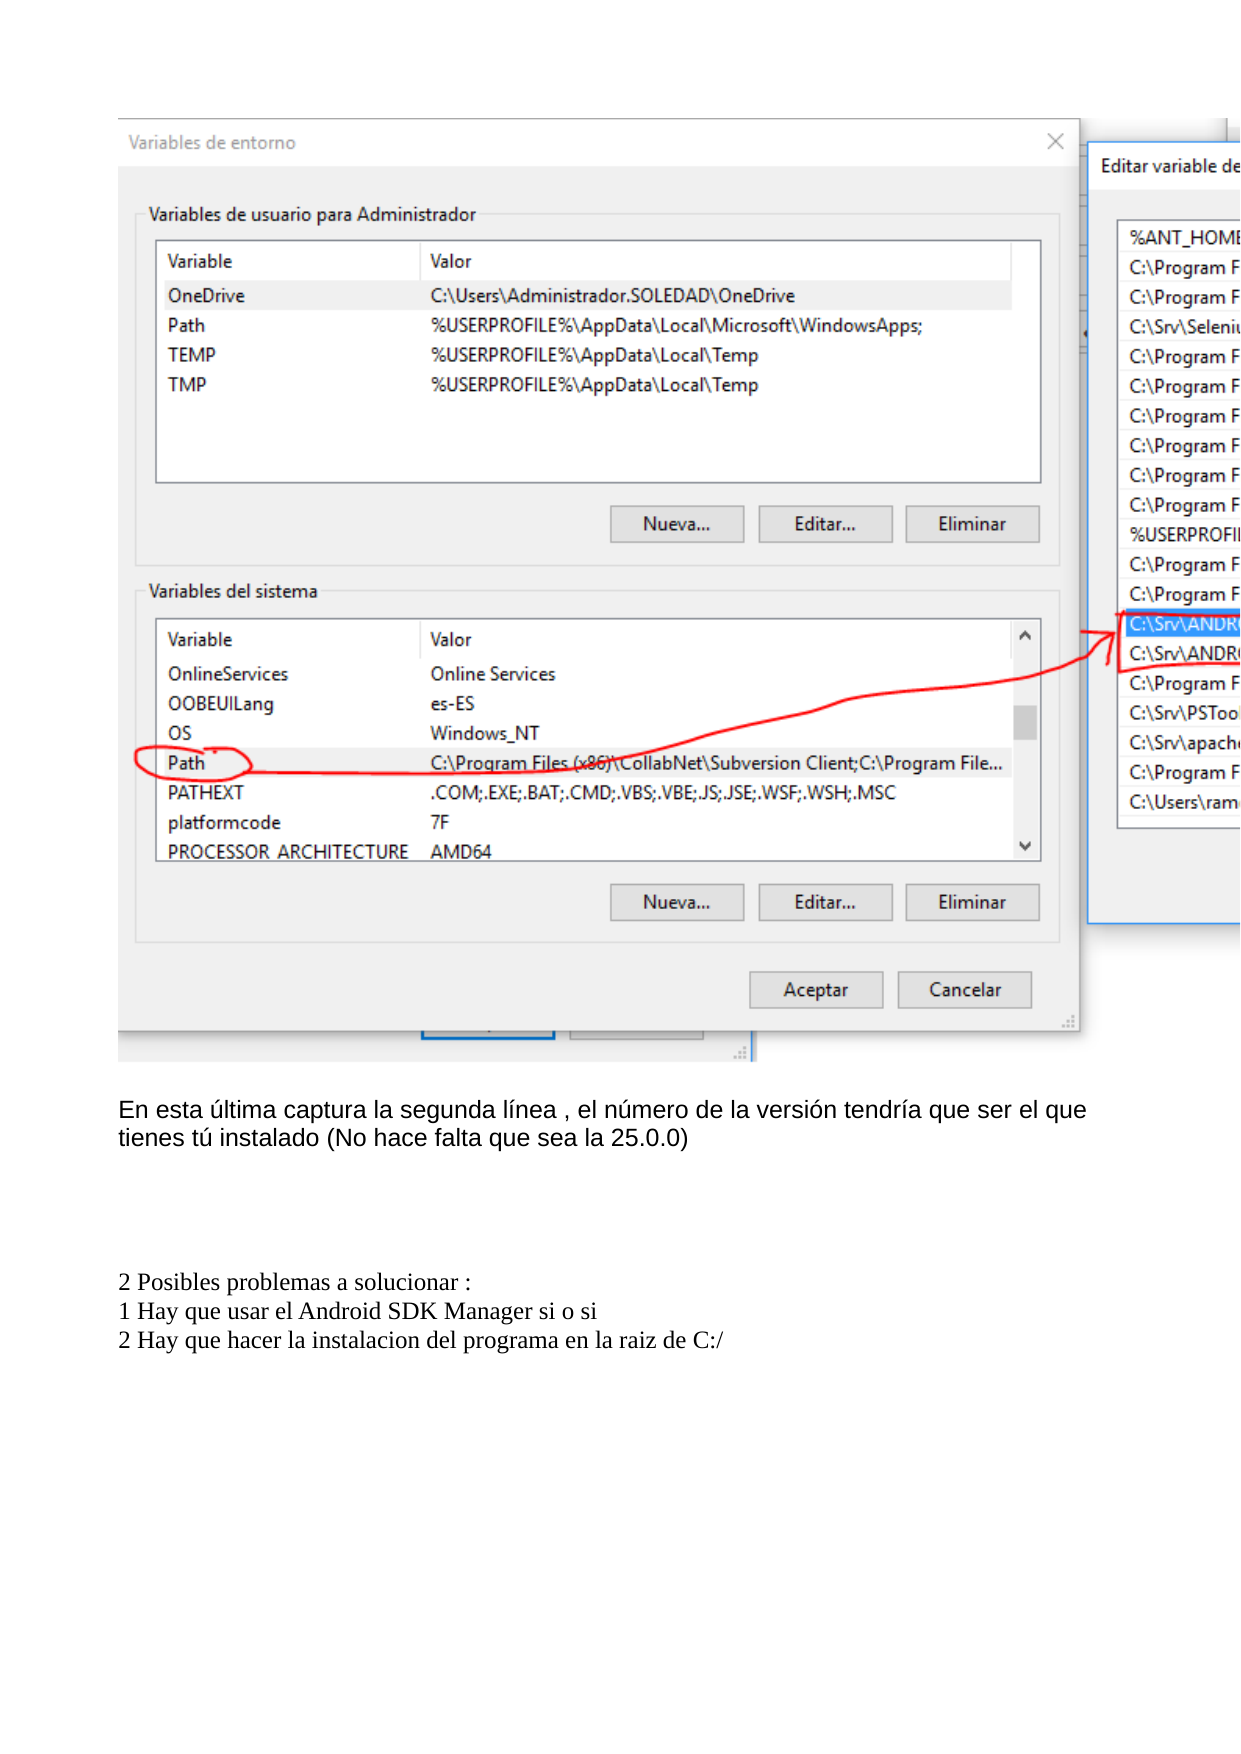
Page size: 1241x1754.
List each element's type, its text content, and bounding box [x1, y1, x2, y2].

text En esta última captura la segunda línea , el número de la versión tendría que ser el que tienes tú instalado (No hace falta que sea la 25.0.0) [118, 1095, 1122, 1152]
text 1 Hay que usar el Android SDK Manager si o si [118, 1296, 1122, 1325]
text 2 Posibles problemas a solucionar : [118, 1267, 1122, 1296]
text 2 Hay que hacer la instalacion del programa en la raiz de C:/ [118, 1325, 1122, 1353]
picture [118, 118, 1241, 1095]
